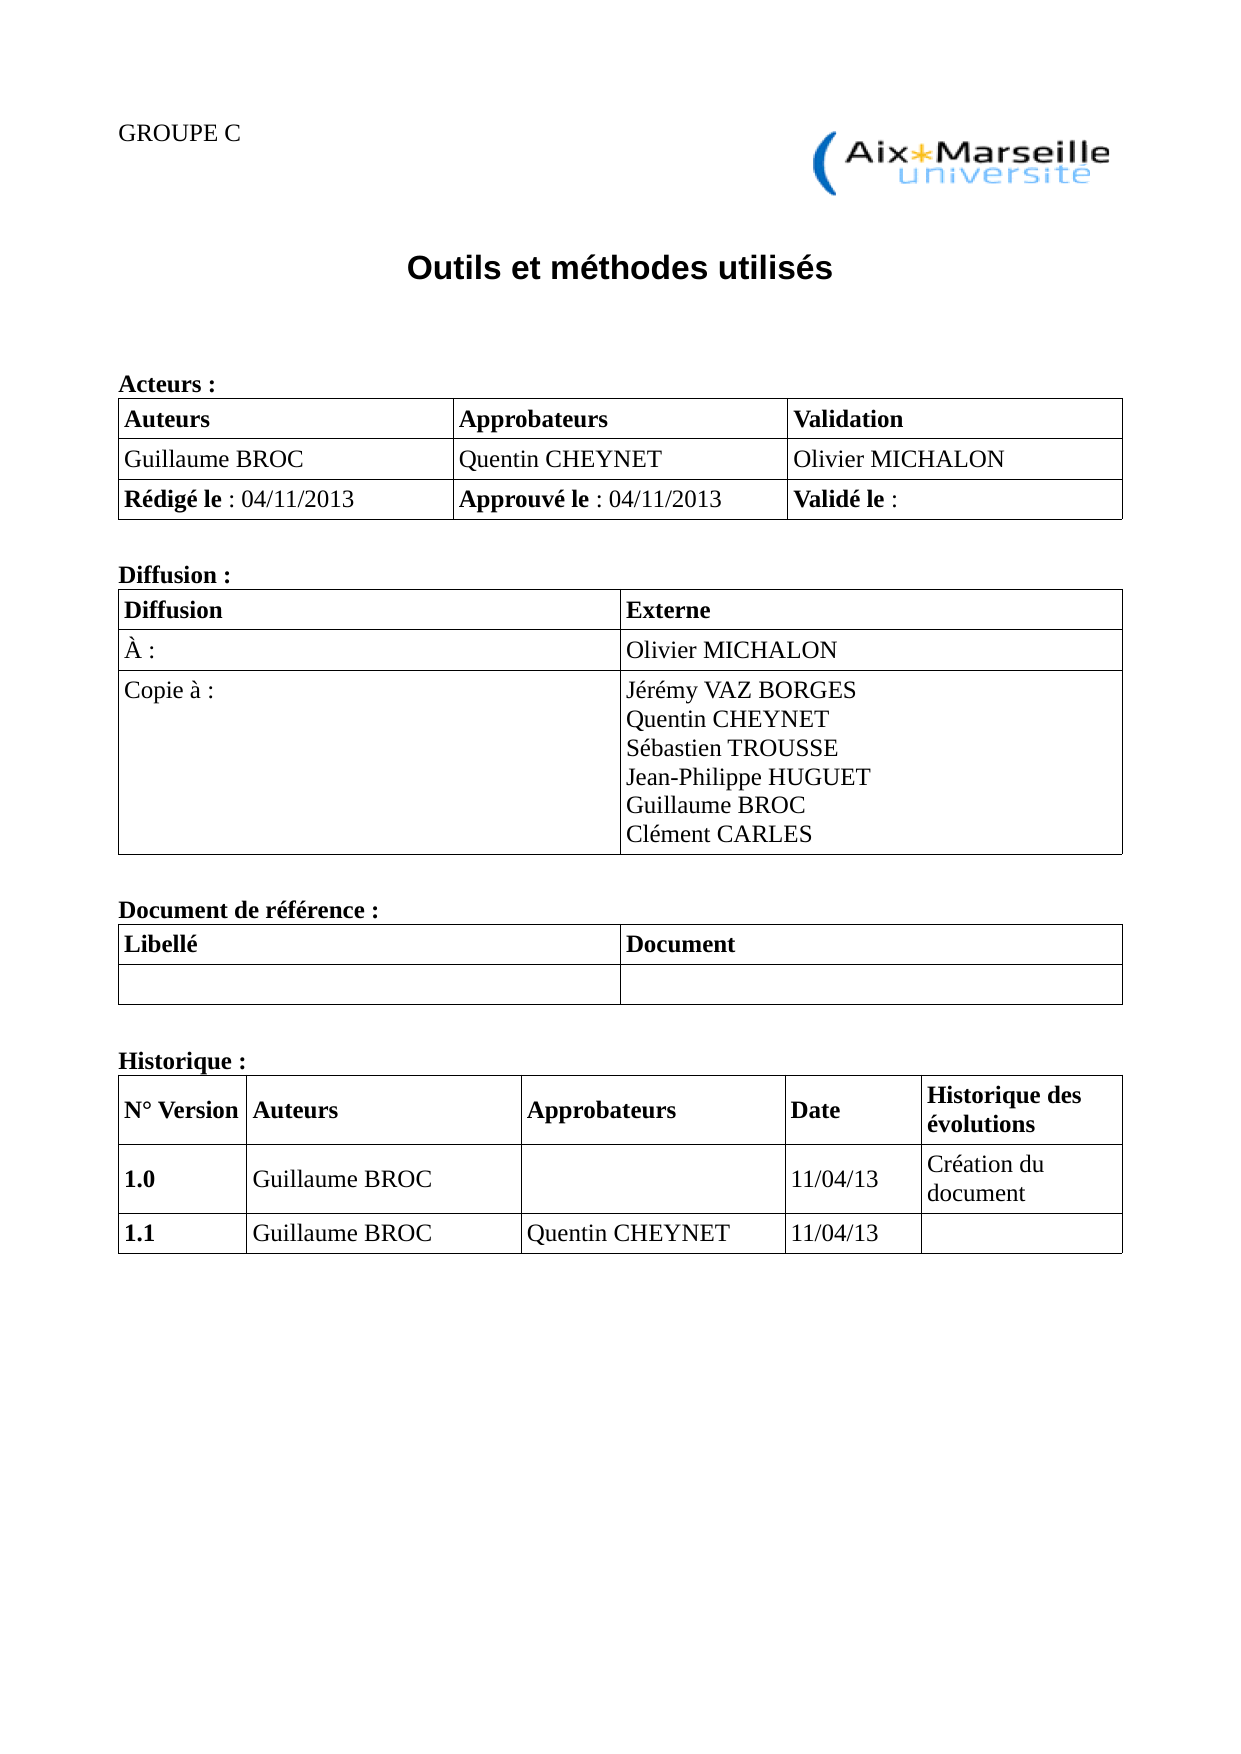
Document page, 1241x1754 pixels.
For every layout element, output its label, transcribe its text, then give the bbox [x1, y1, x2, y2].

table_cell Guillaume BROC [247, 1145, 521, 1213]
table_cell Olivier MICHALON [788, 439, 1122, 478]
subtitle Outils et méthodes utilisés [118, 248, 1122, 287]
table_cell 1.0 [119, 1145, 246, 1213]
table_cell 1.1 [119, 1214, 246, 1253]
text Acteurs : [118, 369, 1122, 398]
table_header Auteurs [119, 399, 453, 438]
text Document de référence : [118, 895, 1122, 924]
table_cell Approuvé le : 04/11/2013 [454, 480, 787, 519]
table_cell [922, 1214, 1122, 1253]
table_cell Validé le : [788, 480, 1122, 519]
table_cell Quentin CHEYNET [522, 1214, 785, 1253]
table_cell Jérémy VAZ BORGES Quentin CHEYNET Sébastien TROUSSE Jean-Philippe HUGUET Guillaume BROC Clément CARLES [621, 671, 1122, 854]
table_cell 04/11/13 [786, 1214, 921, 1253]
table_cell Olivier MICHALON [621, 630, 1122, 669]
table_cell Rédigé le : 04/11/2013 [119, 480, 453, 519]
table_cell Guillaume BROC [119, 439, 453, 478]
table_cell À : [119, 630, 620, 669]
table_header Diffusion [119, 590, 620, 629]
table_header Validation [788, 399, 1122, 438]
table_cell [522, 1145, 785, 1213]
table_header Libellé [119, 925, 620, 964]
table_cell Quentin CHEYNET [454, 439, 787, 478]
table_header Date [786, 1076, 921, 1143]
table_header N° Version [119, 1076, 246, 1143]
table_cell Guillaume BROC [247, 1214, 521, 1253]
table_cell [119, 965, 620, 1004]
table_header Externe [621, 590, 1122, 629]
table_cell Création du document [922, 1145, 1122, 1213]
text Historique : [118, 1046, 1122, 1074]
table_header Auteurs [247, 1076, 521, 1143]
table_header Approbateurs [454, 399, 787, 438]
table_header Document [621, 925, 1122, 964]
table_header Approbateurs [522, 1076, 785, 1143]
text Diffusion : [118, 560, 1122, 589]
table_header Historique des évolutions [922, 1076, 1122, 1143]
table_cell 04/11/13 [786, 1145, 921, 1213]
text GROUPE C [118, 118, 1122, 147]
table_cell [621, 965, 1122, 1004]
table_cell Copie à : [119, 671, 620, 854]
